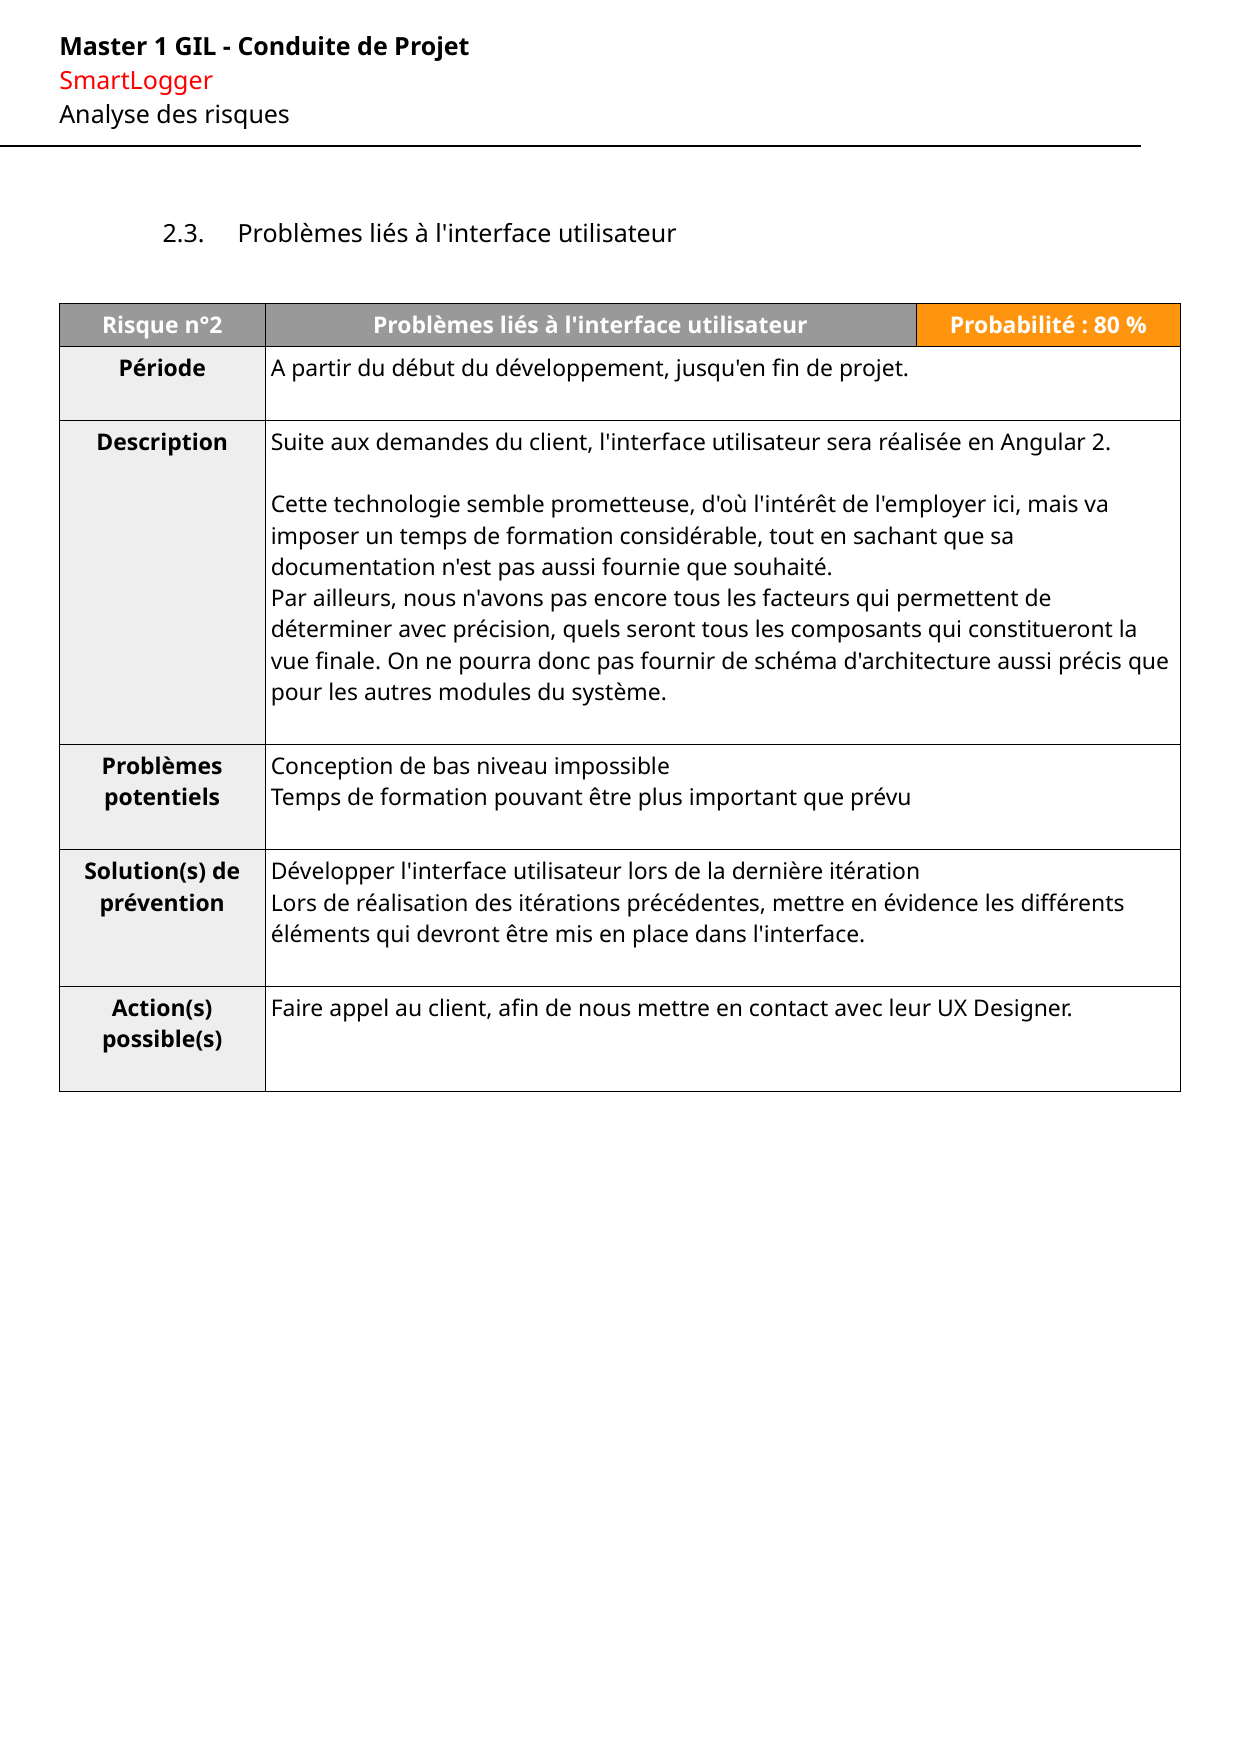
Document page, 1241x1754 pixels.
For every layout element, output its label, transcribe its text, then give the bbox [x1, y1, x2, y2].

table_cell Action(s) possible(s) [60, 987, 265, 1091]
table_cell Conception de bas niveau impossible Temps de formation pouvant être plus important que prévu [266, 745, 1180, 849]
table_cell Faire appel au client, afin de nous mettre en contact avec leur UX Designer. [266, 987, 1180, 1091]
table_cell Période [60, 347, 265, 420]
table_header Risque n°2 [60, 304, 265, 346]
table_header Problèmes liés à l'interface utilisateur [266, 304, 916, 346]
table_header Probabilité : 80 % [917, 304, 1180, 346]
subtitle Problèmes liés à l'interface utilisateur [162, 216, 1181, 250]
table_cell Problèmes potentiels [60, 745, 265, 849]
table_cell Solution(s) de prévention [60, 850, 265, 986]
table_cell Développer l'interface utilisateur lors de la dernière itération Lors de réalisation des itérations précédentes, mettre en évidence les différents éléments qui devront être mis en place dans l'interface. [266, 850, 1180, 986]
table_cell A partir du début du développement, jusqu'en fin de projet. [266, 347, 1180, 420]
table_cell Description [60, 421, 265, 744]
table_cell Suite aux demandes du client, l'interface utilisateur sera réalisée en Angular 2. Cette technologie semble prometteuse, d'où l'intérêt de l'employer ici, mais va imposer un temps de formation considérable, tout en sachant que sa documentation n'est pas aussi fournie que souhaité. Par ailleurs, nous n'avons pas encore tous les facteurs qui permettent de déterminer avec précision, quels seront tous les composants qui constitueront la vue finale. On ne pourra donc pas fournir de schéma d'architecture aussi précis que pour les autres modules du système. [266, 421, 1180, 744]
